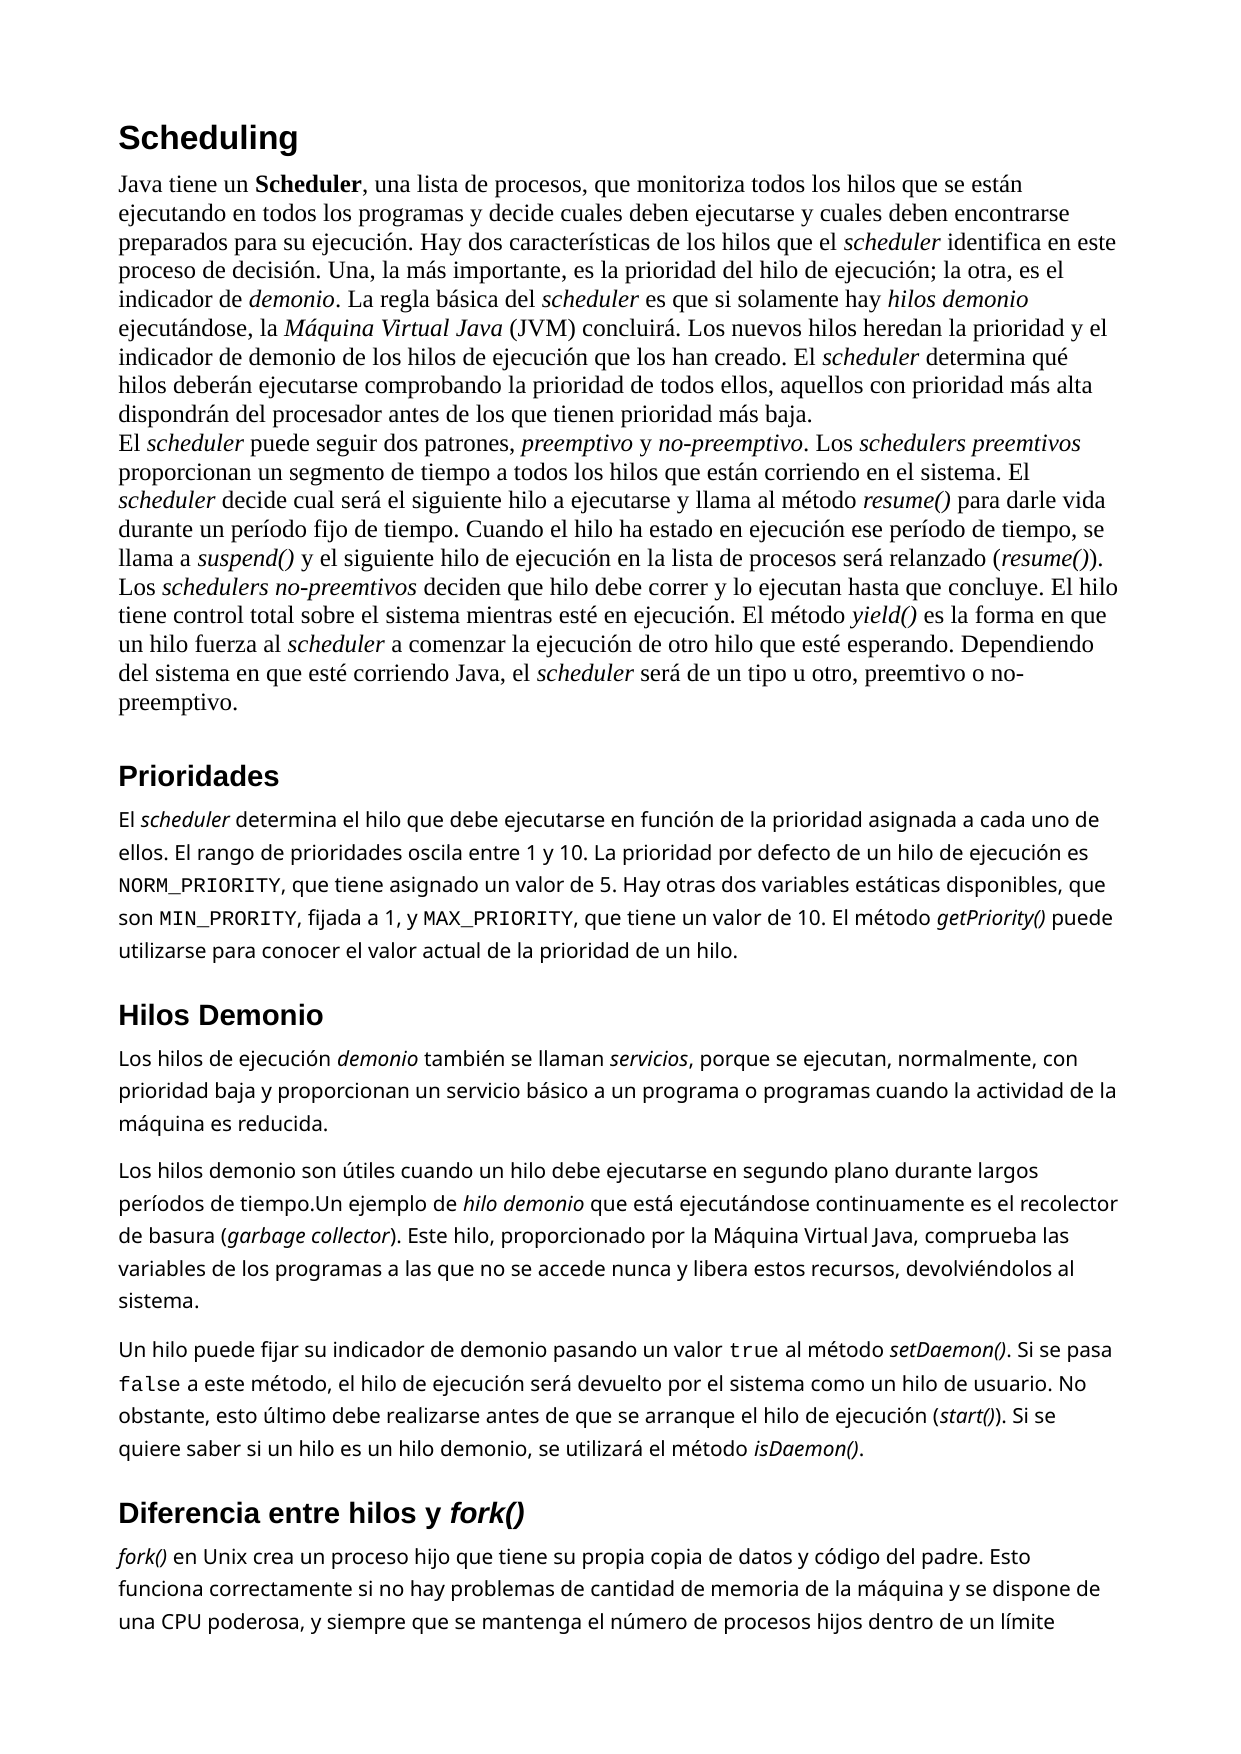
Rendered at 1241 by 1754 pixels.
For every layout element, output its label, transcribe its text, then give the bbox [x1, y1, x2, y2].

text fork() en Unix crea un proceso hijo que tiene su propia copia de datos y código del padre. Esto funciona correctamente si no hay problemas de cantidad de memoria de la máquina y se dispone de una CPU poderosa, y siempre que se mantenga el número de procesos hijos dentro de un límite [118, 1542, 1122, 1636]
subtitle Scheduling [118, 118, 1122, 157]
subtitle Diferencia entre hilos y fork() [118, 1496, 1122, 1529]
text Java tiene un Scheduler, una lista de procesos, que monitoriza todos los hilos que se están ejecutando en todos los programas y decide cuales deben ejecutarse y cuales deben encontrarse preparados para su ejecución. Hay dos características de los hilos que el scheduler identifica en este proceso de decisión. Una, la más importante, es la prioridad del hilo de ejecución; la otra, es el indicador de demonio. La regla básica del scheduler es que si solamente hay hilos demonio ejecutándose, la Máquina Virtual Java (JVM) concluirá. Los nuevos hilos heredan la prioridad y el indicador de demonio de los hilos de ejecución que los han creado. El scheduler determina qué hilos deberán ejecutarse comprobando la prioridad de todos ellos, aquellos con prioridad más alta dispondrán del procesador antes de los que tienen prioridad más baja. [118, 169, 1122, 428]
text Los hilos demonio son útiles cuando un hilo debe ejecutarse en segundo plano durante largos períodos de tiempo.Un ejemplo de hilo demonio que está ejecutándose continuamente es el recolector de basura (garbage collector). Este hilo, proporcionado por la Máquina Virtual Java, comprueba las variables de los programas a las que no se accede nunca y libera estos recursos, devolviéndolos al sistema. [118, 1156, 1122, 1315]
subtitle Prioridades [118, 759, 1122, 793]
text El scheduler determina el hilo que debe ejecutarse en función de la prioridad asignada a cada uno de ellos. El rango de prioridades oscila entre 1 y 10. La prioridad por defecto de un hilo de ejecución es NORM_PRIORITY, que tiene asignado un valor de 5. Hay otras dos variables estáticas disponibles, que son MIN_PRORITY, fijada a 1, y MAX_PRIORITY, que tiene un valor de 10. El método getPriority() puede utilizarse para conocer el valor actual de la prioridad de un hilo. [118, 805, 1122, 964]
text Los hilos de ejecución demonio también se llaman servicios, porque se ejecutan, normalmente, con prioridad baja y proporcionan un servicio básico a un programa o programas cuando la actividad de la máquina es reducida. [118, 1044, 1122, 1137]
text Un hilo puede fijar su indicador de demonio pasando un valor true al método setDaemon(). Si se pasa false a este método, el hilo de ejecución será devuelto por el sistema como un hilo de usuario. No obstante, esto último debe realizarse antes de que se arranque el hilo de ejecución (start()). Si se quiere saber si un hilo es un hilo demonio, se utilizará el método isDaemon(). [118, 1334, 1122, 1462]
text El scheduler puede seguir dos patrones, preemptivo y no-preemptivo. Los schedulers preemtivos proporcionan un segmento de tiempo a todos los hilos que están corriendo en el sistema. El scheduler decide cual será el siguiente hilo a ejecutarse y llama al método resume() para darle vida durante un período fijo de tiempo. Cuando el hilo ha estado en ejecución ese período de tiempo, se llama a suspend() y el siguiente hilo de ejecución en la lista de procesos será relanzado (resume()). Los schedulers no-preemtivos deciden que hilo debe correr y lo ejecutan hasta que concluye. El hilo tiene control total sobre el sistema mientras esté en ejecución. El método yield() es la forma en que un hilo fuerza al scheduler a comenzar la ejecución de otro hilo que esté esperando. Dependiendo del sistema en que esté corriendo Java, el scheduler será de un tipo u otro, preemtivo o no-preemptivo. [118, 428, 1122, 716]
subtitle Hilos Demonio [118, 997, 1122, 1031]
